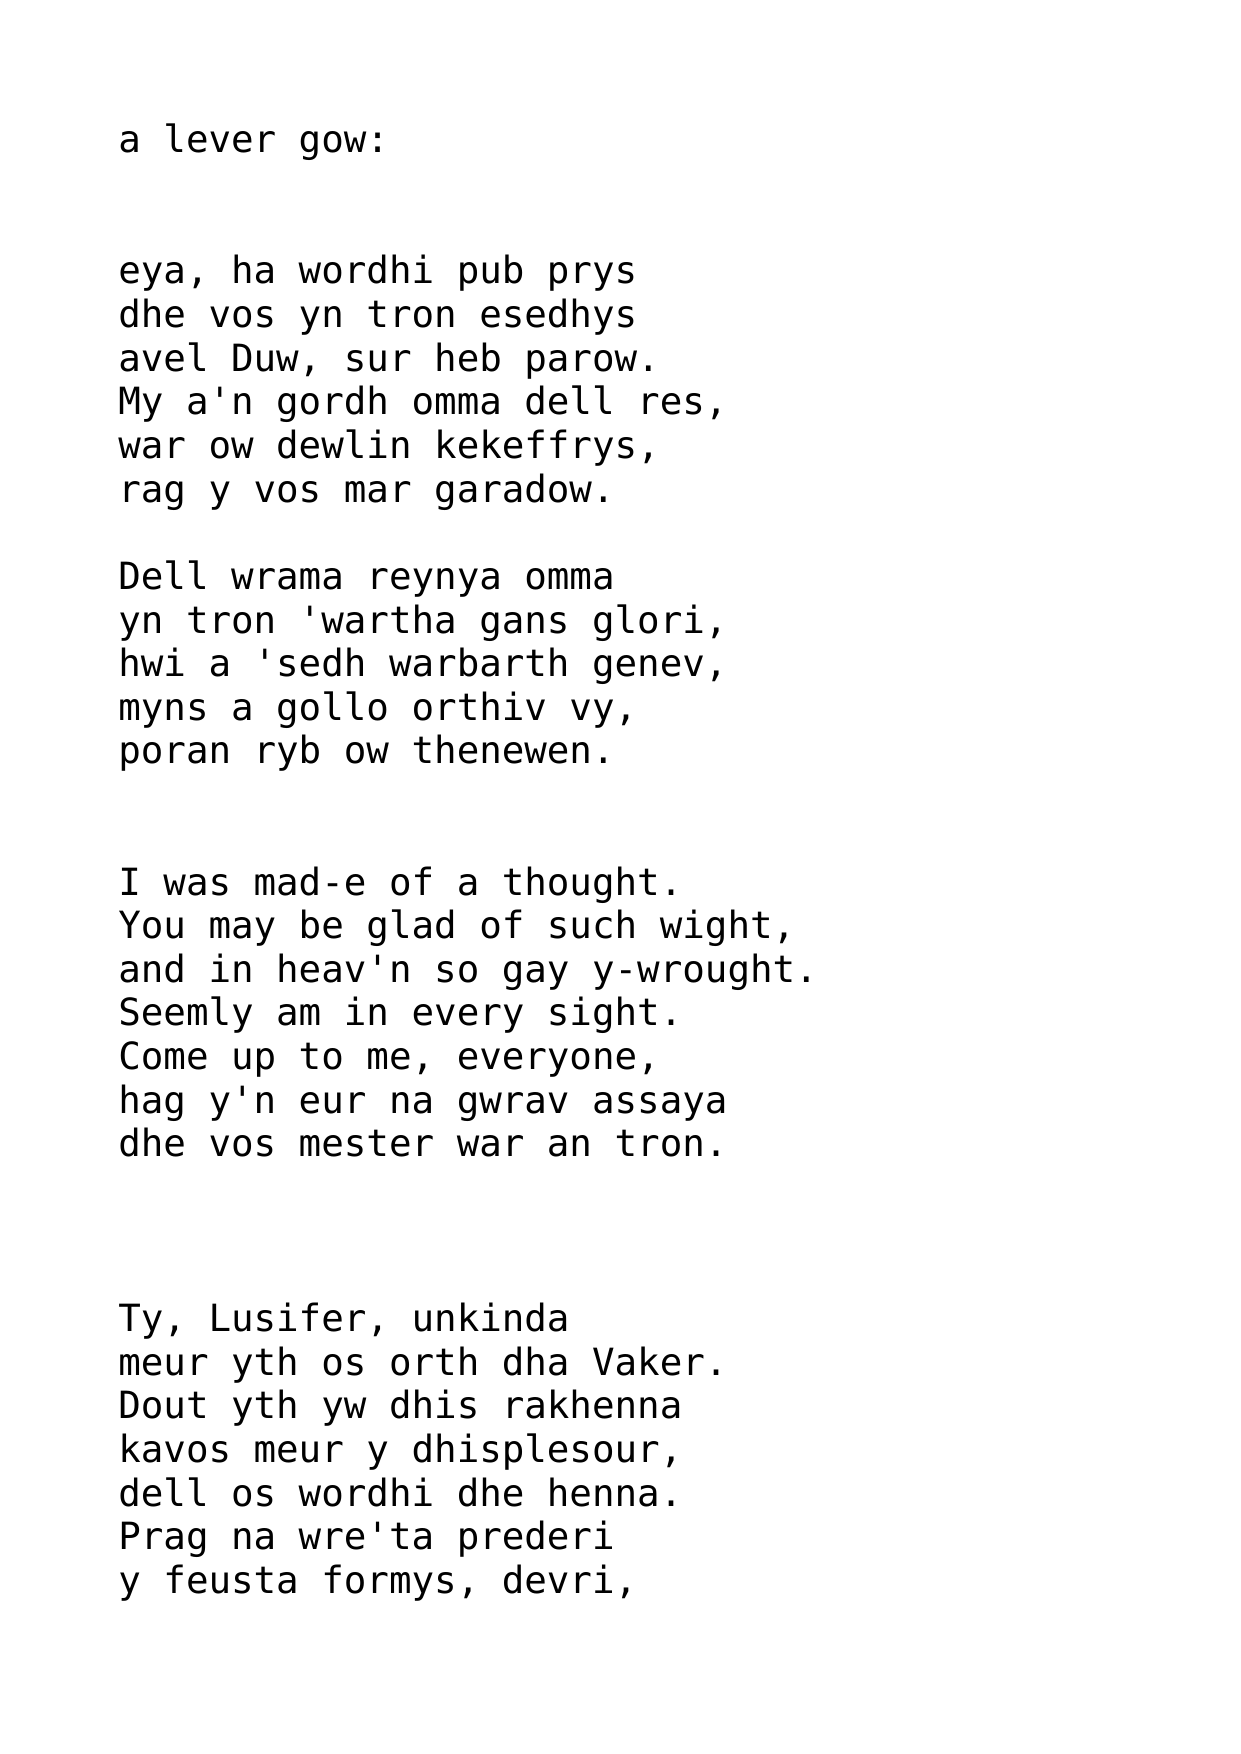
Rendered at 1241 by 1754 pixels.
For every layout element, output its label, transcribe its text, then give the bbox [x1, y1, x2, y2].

text Dout yth yw dhis rakhenna [118, 1384, 1122, 1427]
text hwi a 'sedh warbarth genev, [118, 642, 1122, 686]
text dell os wordhi dhe henna. [118, 1471, 1122, 1515]
text eya, ha wordhi pub prys [118, 249, 1122, 293]
text You may be glad of such wight, [118, 904, 1122, 947]
text myns a gollo orthiv vy, [118, 686, 1122, 729]
text poran ryb ow thenewen. [118, 729, 1122, 773]
text kavos meur y dhisplesour, [118, 1427, 1122, 1471]
text I was mad-e of a thought. [118, 860, 1122, 904]
text hag y'n eur na gwrav assaya [118, 1078, 1122, 1122]
text and in heav'n so gay y-wrought. [118, 947, 1122, 991]
text yn tron 'wartha gans glori, [118, 598, 1122, 642]
text Dell wrama reynya omma [118, 554, 1122, 598]
text dhe vos yn tron esedhys [118, 293, 1122, 336]
text My a'n gordh omma dell res, [118, 380, 1122, 424]
text a lever gow: [118, 118, 1122, 162]
text Come up to me, everyone, [118, 1035, 1122, 1078]
text rag y vos mar garadow. [118, 467, 1122, 511]
text Ty, Lusifer, unkinda [118, 1297, 1122, 1340]
text Prag na wre'ta prederi [118, 1515, 1122, 1558]
text dhe vos mester war an tron. [118, 1122, 1122, 1166]
text avel Duw, sur heb parow. [118, 336, 1122, 380]
text y feusta formys, devri, [118, 1558, 1122, 1602]
text war ow dewlin kekeffrys, [118, 424, 1122, 467]
text meur yth os orth dha Vaker. [118, 1340, 1122, 1384]
text Seemly am in every sight. [118, 991, 1122, 1035]
